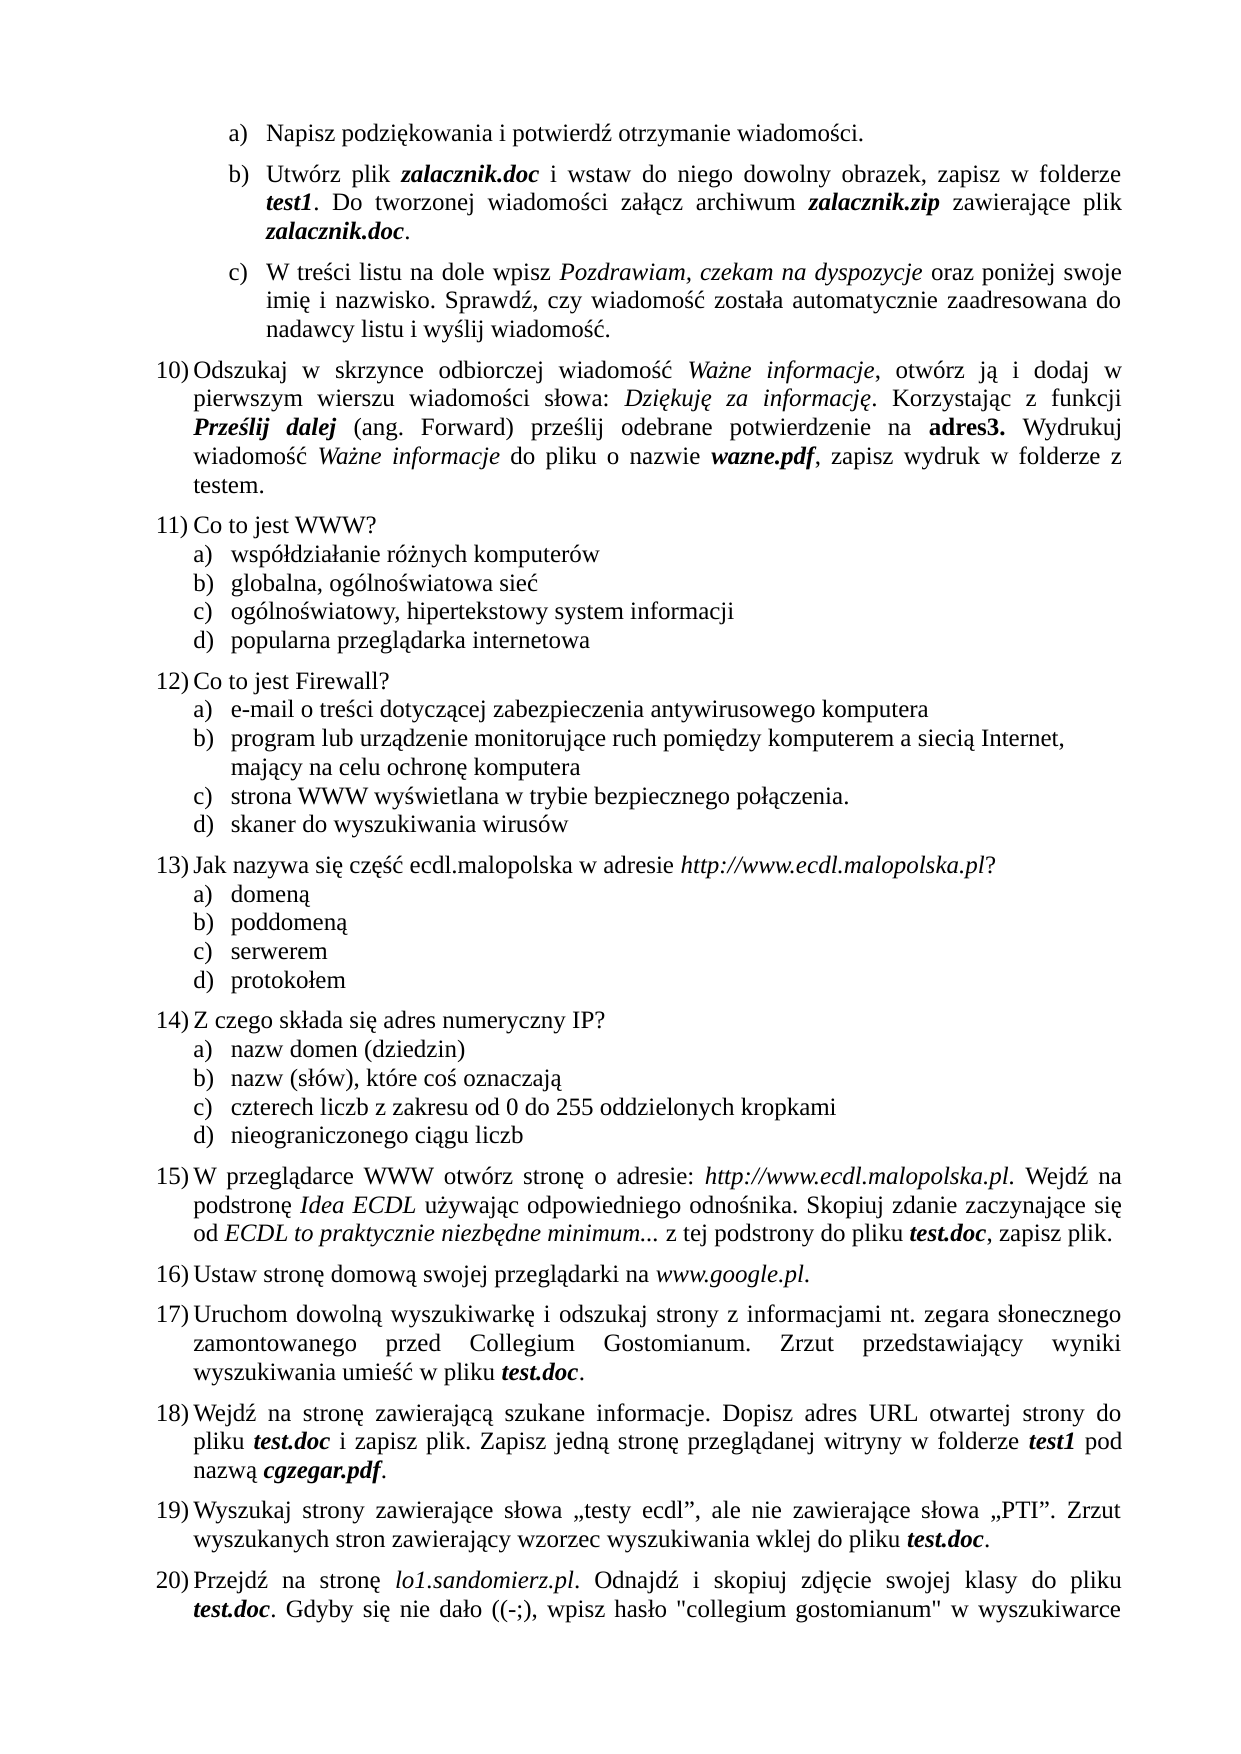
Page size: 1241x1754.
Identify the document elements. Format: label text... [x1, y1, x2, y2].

list Ustaw stronę domową swojej przeglądarki na www.google.pl. [156, 1259, 1122, 1288]
list Odszukaj w skrzynce odbiorczej wiadomość Ważne informacje, otwórz ją i dodaj w pierwszym wierszu wiadomości słowa: Dziękuję za informację. Korzystając z funkcji Prześlij dalej (ang. Forward) prześlij odebrane potwierdzenie na adres3. Wydrukuj wiadomość Ważne informacje do pliku o nazwie wazne.pdf, zapisz wydruk w folderze z testem. [156, 355, 1122, 498]
list nieograniczonego ciągu liczb [193, 1121, 1122, 1149]
list Uruchom dowolną wyszukiwarkę i odszukaj strony z informacjami nt. zegara słonecznego zamontowanego przed Collegium Gostomianum. Zrzut przedstawiający wyniki wyszukiwania umieść w pliku test.doc. [156, 1299, 1122, 1386]
list W przeglądarce WWW otwórz stronę o adresie: http://www.ecdl.malopolska.pl. Wejdź na podstronę Idea ECDL używając odpowiedniego odnośnika. Skopiuj zdanie zaczynające się od ECDL to praktycznie niezbędne minimum... z tej podstrony do pliku test.doc, zapisz plik. [156, 1161, 1122, 1247]
list Co to jest WWW? [156, 510, 1122, 539]
list domeną [193, 879, 1122, 907]
list protokołem [193, 965, 1122, 994]
list Wejdź na stronę zawierającą szukane informacje. Dopisz adres URL otwartej strony do pliku test.doc i zapisz plik. Zapisz jedną stronę przeglądanej witryny w folderze test1 pod nazwą cgzegar.pdf. [156, 1398, 1122, 1484]
list nazw (słów), które coś oznaczają [193, 1063, 1122, 1092]
list nazw domen (dziedzin) [193, 1034, 1122, 1063]
list poddomeną [193, 907, 1122, 936]
list współdziałanie różnych komputerów [193, 539, 1122, 568]
list Utwórz plik zalacznik.doc i wstaw do niego dowolny obrazek, zapisz w folderze test1. Do tworzonej wiadomości załącz archiwum zalacznik.zip zawierające plik zalacznik.doc. [228, 159, 1122, 245]
list e-mail o treści dotyczącej zabezpieczenia antywirusowego komputera [193, 694, 1122, 723]
list ogólnoświatowy, hipertekstowy system informacji [193, 596, 1122, 625]
list program lub urządzenie monitorujące ruch pomiędzy komputerem a siecią Internet, mający na celu ochronę komputera [193, 723, 1122, 781]
list Z czego składa się adres numeryczny IP? [156, 1006, 1122, 1034]
list strona WWW wyświetlana w trybie bezpiecznego połączenia. [193, 781, 1122, 809]
list Napisz podziękowania i potwierdź otrzymanie wiadomości. [228, 118, 1122, 147]
list Wyszukaj strony zawierające słowa „testy ecdl”, ale nie zawierające słowa „PTI”. Zrzut wyszukanych stron zawierający wzorzec wyszukiwania wklej do pliku test.doc. [156, 1496, 1122, 1553]
list skaner do wyszukiwania wirusów [193, 809, 1122, 838]
list Jak nazywa się część ecdl.malopolska w adresie http://www.ecdl.malopolska.pl? [156, 850, 1122, 879]
list popularna przeglądarka internetowa [193, 625, 1122, 654]
list Co to jest Firewall? [156, 666, 1122, 694]
list Przejdź na stronę lo1.sandomierz.pl. Odnajdź i skopiuj zdjęcie swojej klasy do pliku test.doc. Gdyby się nie dało ((-;), wpisz hasło "collegium gostomianum" w wyszukiwarce [156, 1565, 1122, 1622]
list serwerem [193, 936, 1122, 965]
list W treści listu na dole wpisz Pozdrawiam, czekam na dyspozycje oraz poniżej swoje imię i nazwisko. Sprawdź, czy wiadomość została automatycznie zaadresowana do nadawcy listu i wyślij wiadomość. [228, 257, 1122, 343]
list globalna, ogólnoświatowa sieć [193, 568, 1122, 596]
list czterech liczb z zakresu od 0 do 255 oddzielonych kropkami [193, 1092, 1122, 1121]
